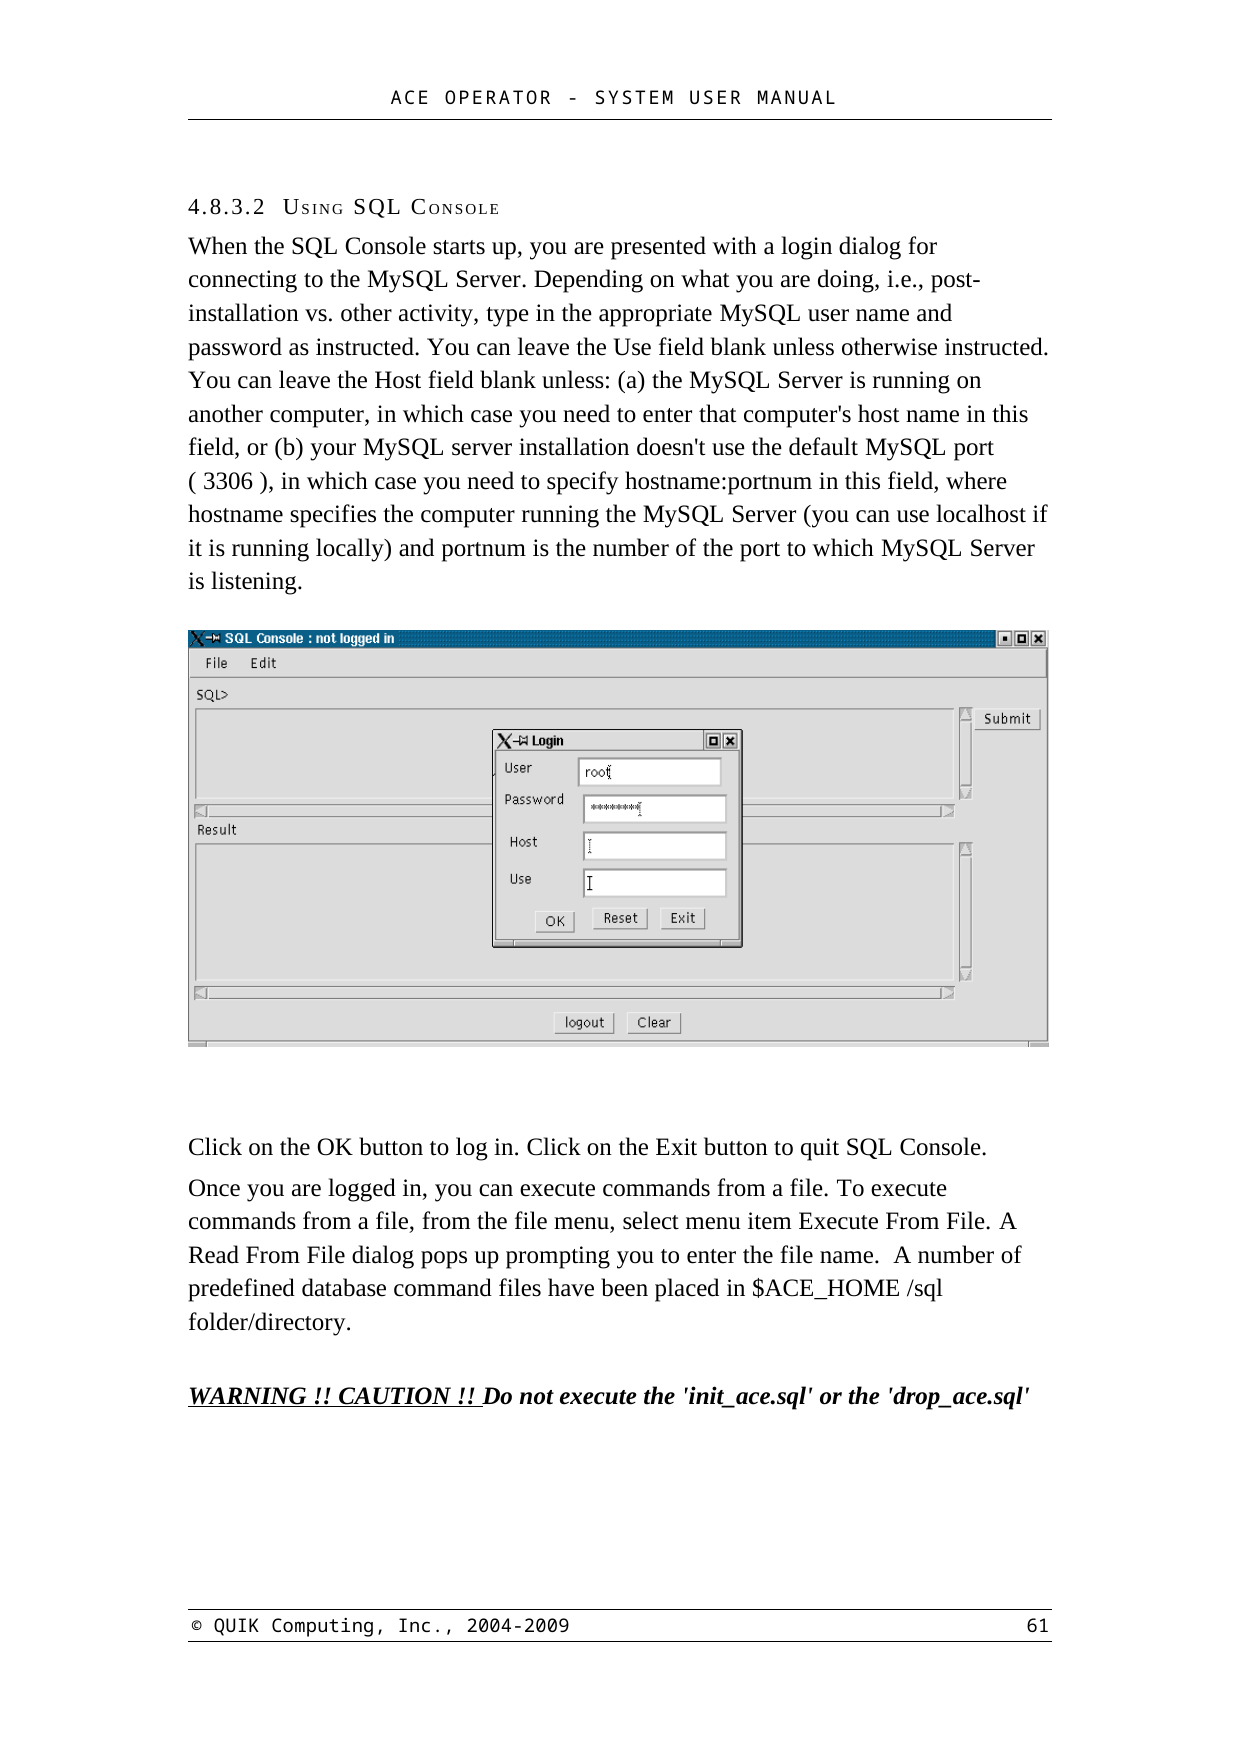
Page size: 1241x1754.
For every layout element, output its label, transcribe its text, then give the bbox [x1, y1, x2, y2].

subtitle Using SQL Console [188, 194, 1052, 219]
text When the SQL Console starts up, you are presented with a login dialog for connecting to the MySQL Server. Depending on what you are doing, i.e., post-installation vs. other activity, type in the appropriate MySQL user name and password as instructed. You can leave the Use field blank unless otherwise instructed. You can leave the Host field blank unless: (a) the MySQL Server is running on another computer, in which case you need to enter that computer's host name in this field, or (b) your MySQL server installation doesn't use the default MySQL port ( 3306 ), in which case you need to specify hostname:portnum in this field, where hostname specifies the computer running the MySQL Server (you can use localhost if it is running locally) and portnum is the number of the port to which MySQL Server is listening. [188, 232, 1052, 595]
picture [246, 634, 251, 643]
text WARNING !! CAUTION !! Do not execute the 'init_ace.sql' or the 'drop_ace.sql' [188, 1348, 1052, 1410]
picture [206, 635, 219, 641]
text Once you are logged in, you can execute commands from a file. To execute commands from a file, from the file menu, select menu item Execute From File. A Read From File dialog pops up prompting you to enter the file name. A number of predefined database command files have been placed in $ACE_HOME /sql folder/directory. [188, 1173, 1052, 1336]
picture [317, 636, 325, 643]
picture [188, 630, 1049, 1047]
picture [385, 634, 393, 643]
picture [291, 634, 298, 643]
picture [370, 634, 379, 643]
picture [348, 636, 367, 645]
text Click on the OK button to log in. Click on the Exit button to quit SQL Console. [188, 1133, 1052, 1161]
picture [269, 636, 288, 643]
